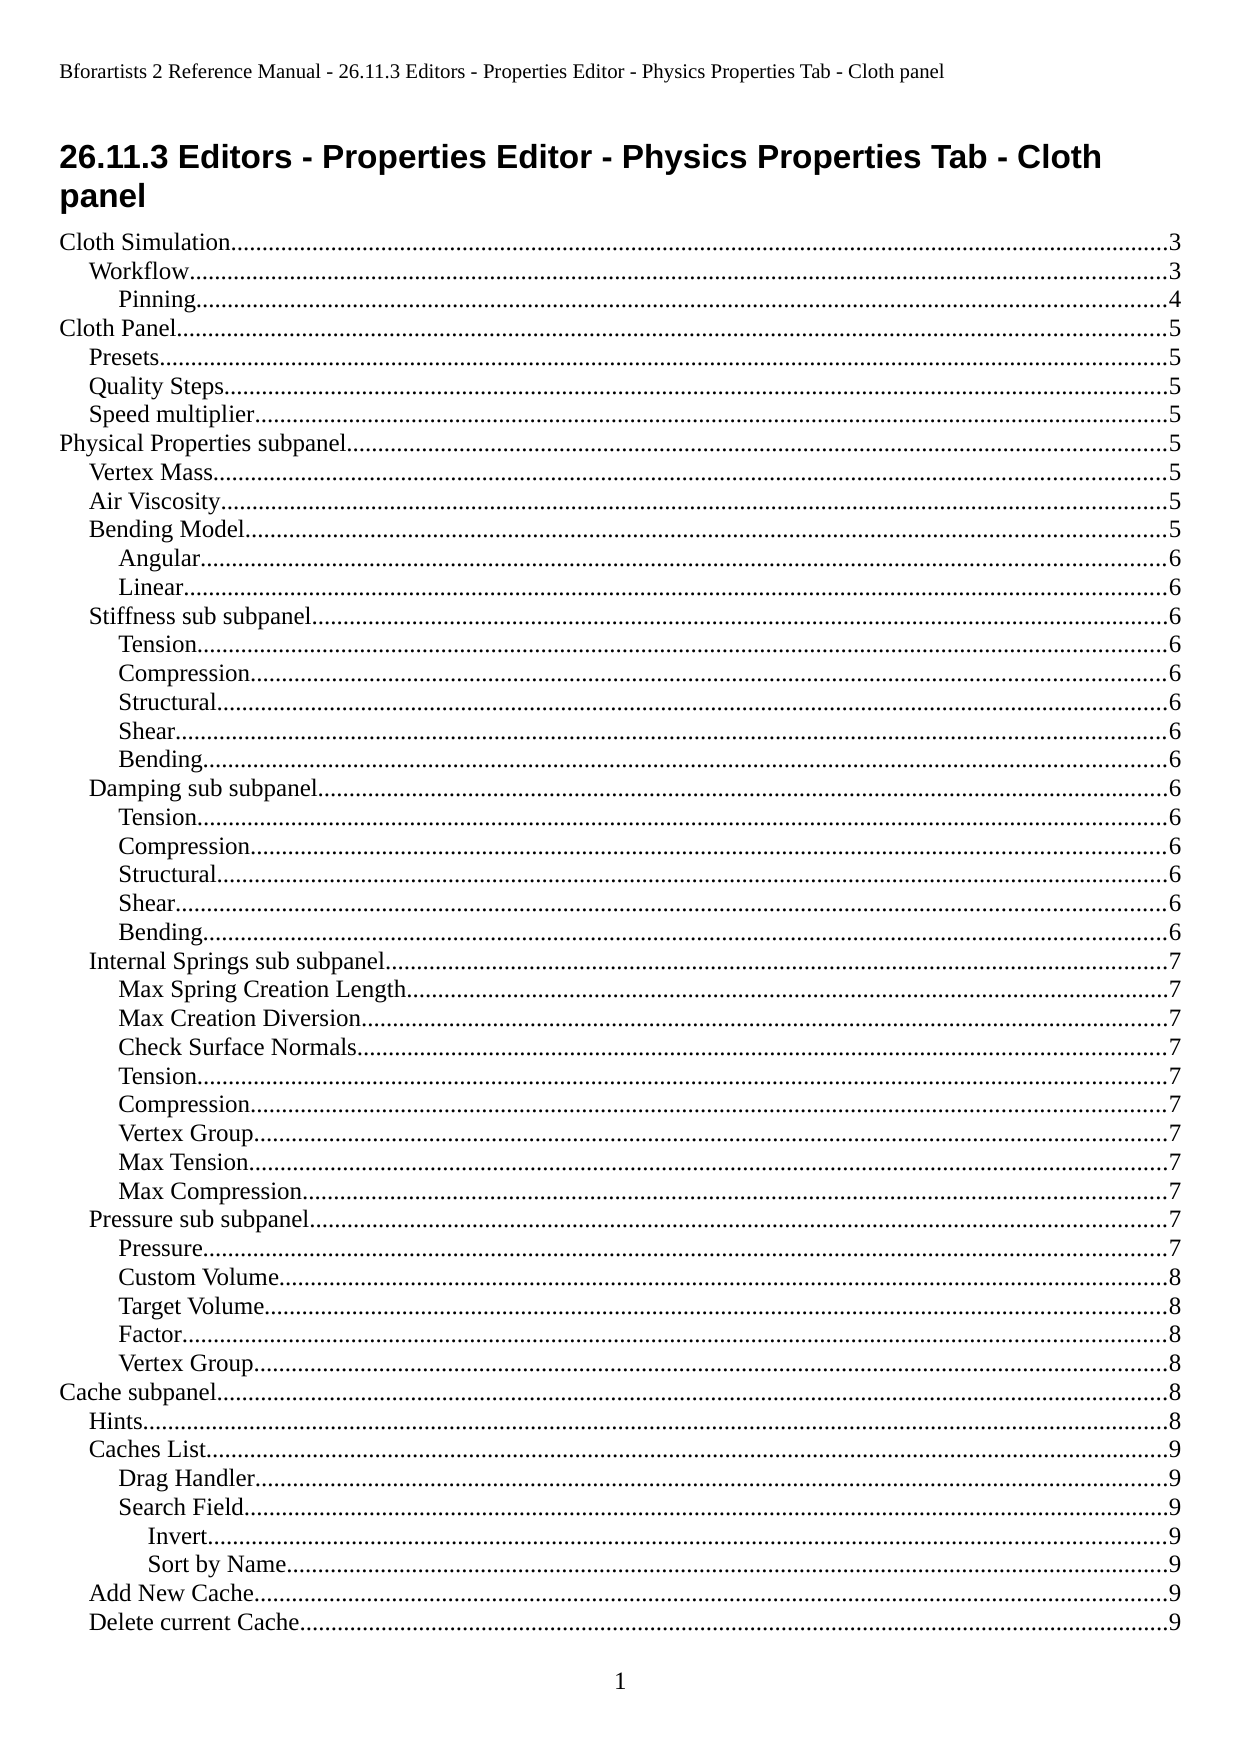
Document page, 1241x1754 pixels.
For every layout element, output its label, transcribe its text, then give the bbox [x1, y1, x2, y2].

text Tension 7 [118, 1061, 1181, 1089]
text Add New Cache 9 [88, 1578, 1181, 1607]
text Max Creation Diversion 7 [118, 1003, 1181, 1032]
text Quality Steps 5 [88, 371, 1181, 399]
text Invert 9 [147, 1521, 1181, 1549]
text Shear 6 [118, 716, 1181, 744]
text Delete current Cache 9 [88, 1607, 1181, 1636]
text Max Compression 7 [118, 1176, 1181, 1204]
text Tension 6 [118, 802, 1181, 831]
text Internal Springs sub subpanel 7 [88, 946, 1181, 974]
text Tension 6 [118, 629, 1181, 658]
text Caches List 9 [88, 1434, 1181, 1463]
text Vertex Mass 5 [88, 457, 1181, 486]
text Speed multiplier 5 [88, 399, 1181, 428]
text Damping sub subpanel 6 [88, 773, 1181, 802]
text Physical Properties subpanel 5 [59, 428, 1181, 457]
text Shear 6 [118, 888, 1181, 917]
text Pressure sub subpanel 7 [88, 1204, 1181, 1233]
text Pinning 4 [118, 284, 1181, 313]
text Bending 6 [118, 744, 1181, 773]
text Cloth Panel 5 [59, 313, 1181, 342]
text Max Spring Creation Length 7 [118, 974, 1181, 1003]
text Compression 6 [118, 658, 1181, 687]
text Bending Model 5 [88, 514, 1181, 543]
text Compression 6 [118, 831, 1181, 859]
text Workflow 3 [88, 256, 1181, 284]
text Angular 6 [118, 543, 1181, 572]
text Compression 7 [118, 1089, 1181, 1118]
text Check Surface Normals 7 [118, 1032, 1181, 1061]
text Vertex Group 7 [118, 1118, 1181, 1147]
text Pressure 7 [118, 1233, 1181, 1262]
text Max Tension 7 [118, 1147, 1181, 1176]
subtitle 26.11.3 Editors - Properties Editor - Physics Properties Tab - Cloth panel [59, 138, 1181, 214]
text Drag Handler 9 [118, 1463, 1181, 1492]
text Sort by Name 9 [147, 1549, 1181, 1578]
text Structural 6 [118, 859, 1181, 888]
text Bending 6 [118, 917, 1181, 946]
text Structural 6 [118, 687, 1181, 716]
text Cache subpanel 8 [59, 1377, 1181, 1406]
text Hints 8 [88, 1406, 1181, 1434]
text Custom Volume 8 [118, 1262, 1181, 1291]
text Search Field 9 [118, 1492, 1181, 1521]
text Vertex Group 8 [118, 1348, 1181, 1377]
text Factor 8 [118, 1319, 1181, 1348]
text Air Viscosity 5 [88, 486, 1181, 514]
text Cloth Simulation 3 [59, 227, 1181, 256]
text Linear 6 [118, 572, 1181, 601]
text Presets 5 [88, 342, 1181, 371]
text Stiffness sub subpanel 6 [88, 601, 1181, 629]
text Target Volume 8 [118, 1291, 1181, 1319]
